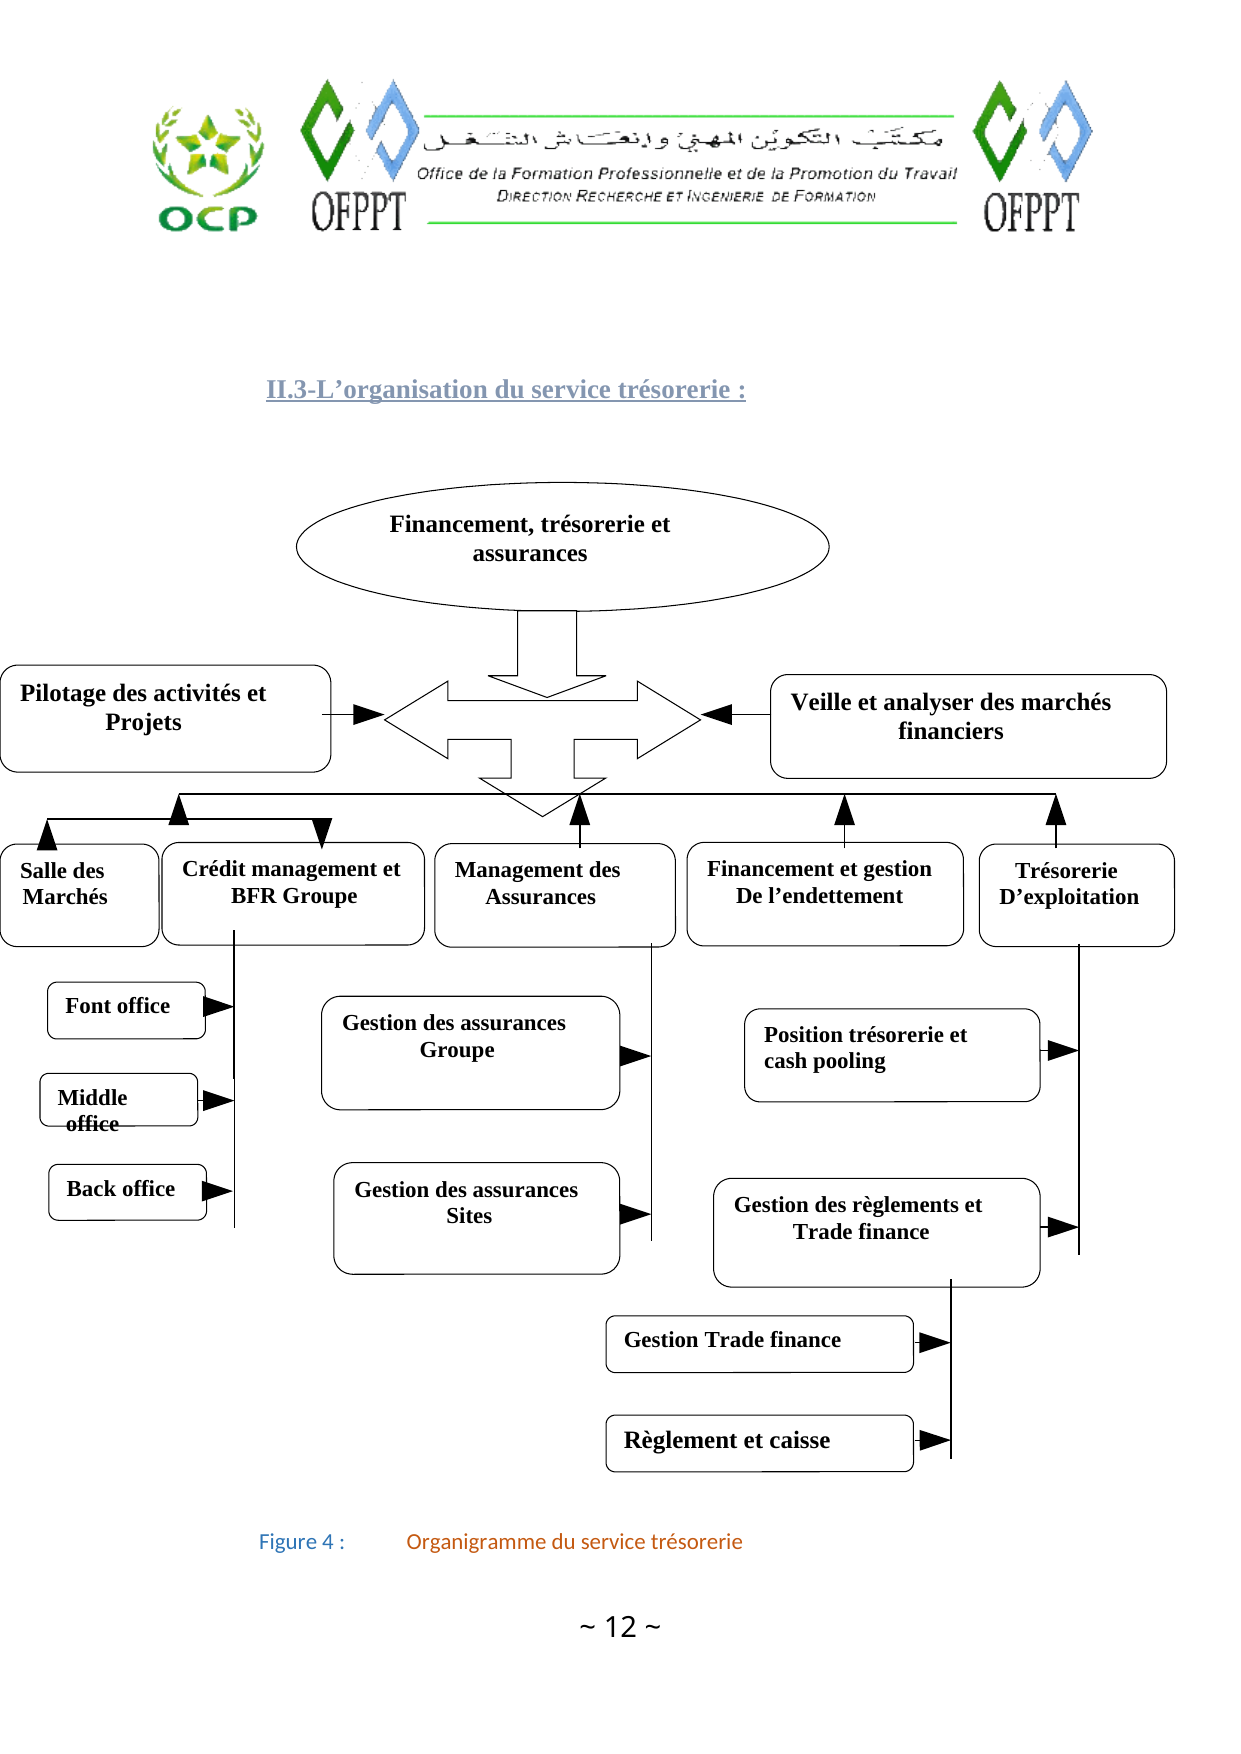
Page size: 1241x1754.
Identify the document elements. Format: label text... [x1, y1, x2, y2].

list II.3-L’organisation du service trésorerie : [237, 373, 1004, 404]
text Figure 4 : Organigramme du service trésorerie [148, 1527, 1093, 1555]
